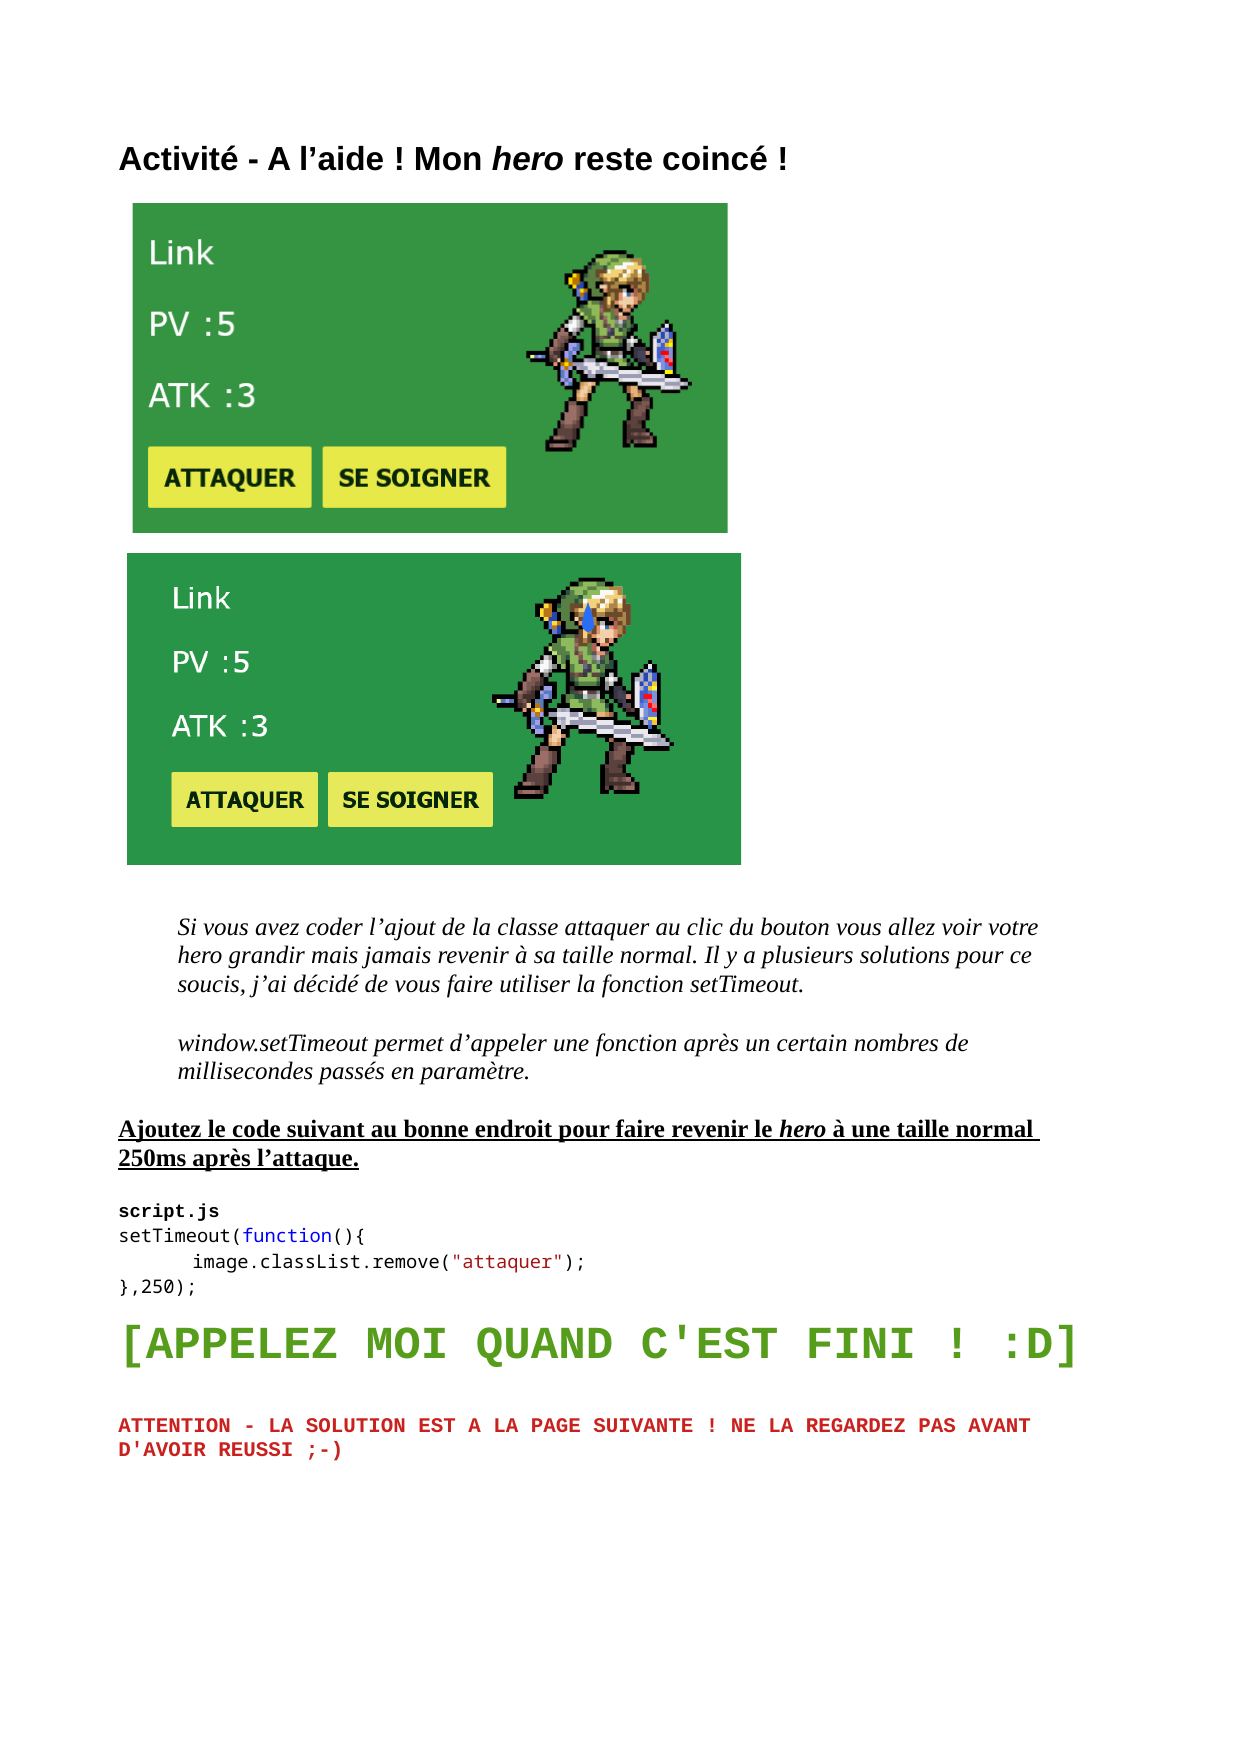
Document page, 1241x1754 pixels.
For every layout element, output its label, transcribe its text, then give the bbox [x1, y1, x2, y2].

picture [127, 553, 742, 865]
text script.js [118, 1202, 1122, 1223]
text },250); [118, 1274, 1122, 1299]
text window.setTimeout permet d’appeler une fonction après un certain nombres de millisecondes passés en paramètre. [177, 1028, 1063, 1085]
text Ajoutez le code suivant au bonne endroit pour faire revenir le hero à une taille normal 250ms après l’attaque. [118, 1114, 1063, 1172]
text ATTENTION - LA SOLUTION EST A LA PAGE SUIVANTE ! NE LA REGARDEZ PAS AVANT D'AVOIR REUSSI ;-) [118, 1415, 1122, 1462]
text Si vous avez coder l’ajout de la classe attaquer au clic du bouton vous allez voir votre hero grandir mais jamais revenir à sa taille normal. Il y a plusieurs solutions pour ce soucis, j’ai décidé de vous faire utiliser la fonction setTimeout. [177, 912, 1063, 998]
picture [132, 203, 728, 533]
subtitle Activité - A l’aide ! Mon hero reste coincé ! [118, 139, 1122, 177]
text image.classList.remove("attaquer"); [118, 1248, 1122, 1274]
text [APPELEZ MOI QUAND C'EST FINI ! :D] [118, 1321, 1122, 1373]
text setTimeout(function(){ [118, 1223, 1122, 1248]
